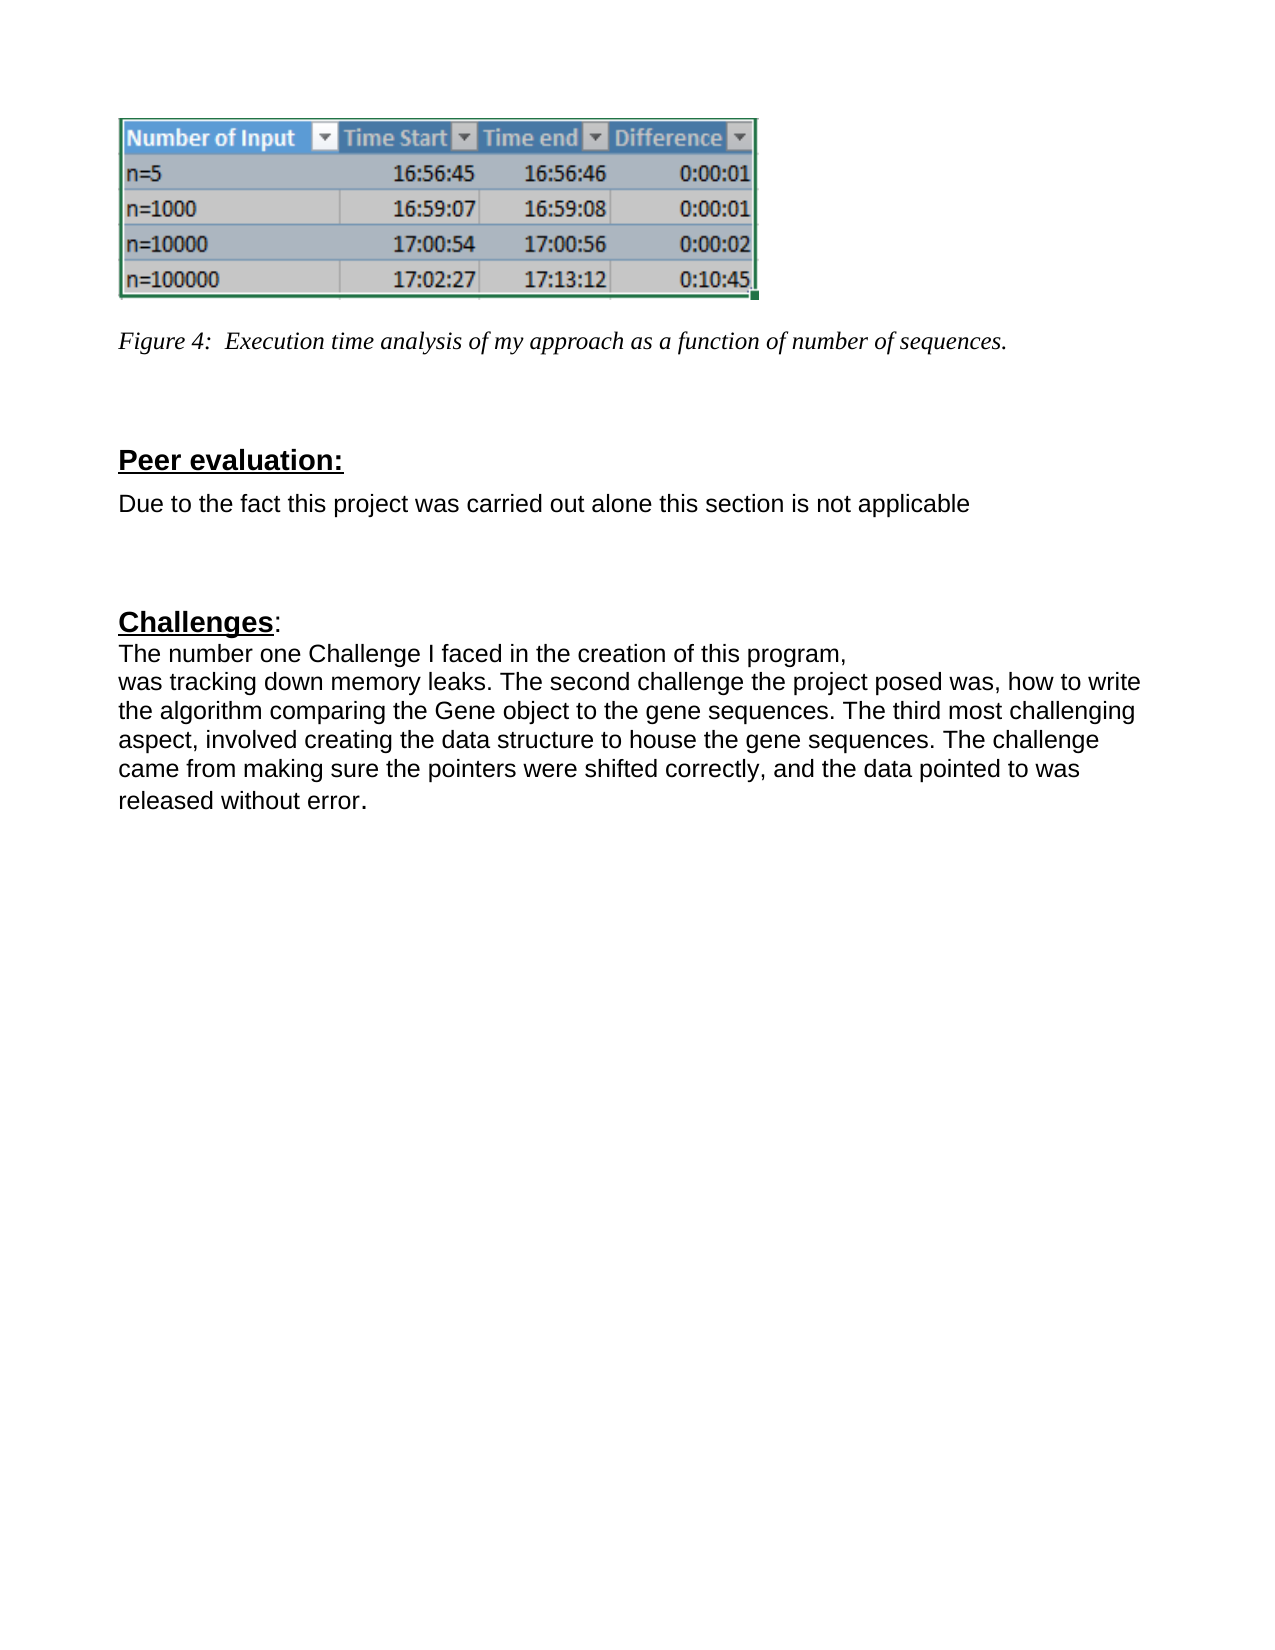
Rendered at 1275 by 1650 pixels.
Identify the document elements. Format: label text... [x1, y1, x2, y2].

subtitle Peer evaluation: [118, 443, 1157, 476]
text Challenges: [118, 605, 1157, 639]
text was tracking down memory leaks. The second challenge the project posed was, how to write the algorithm comparing the Gene object to the gene sequences. The third most challenging aspect, involved creating the data structure to house the gene sequences. The challenge came from making sure the pointers were shifted correctly, and the data pointed to was released without error. [118, 667, 1157, 816]
text Due to the fact this project was carried out alone this section is not applicable [118, 489, 1157, 518]
text The number one Challenge I faced in the creation of this program, [118, 639, 1157, 667]
subtitle Figure 4: Execution time analysis of my approach as a function of number of sequences. [118, 326, 1157, 355]
